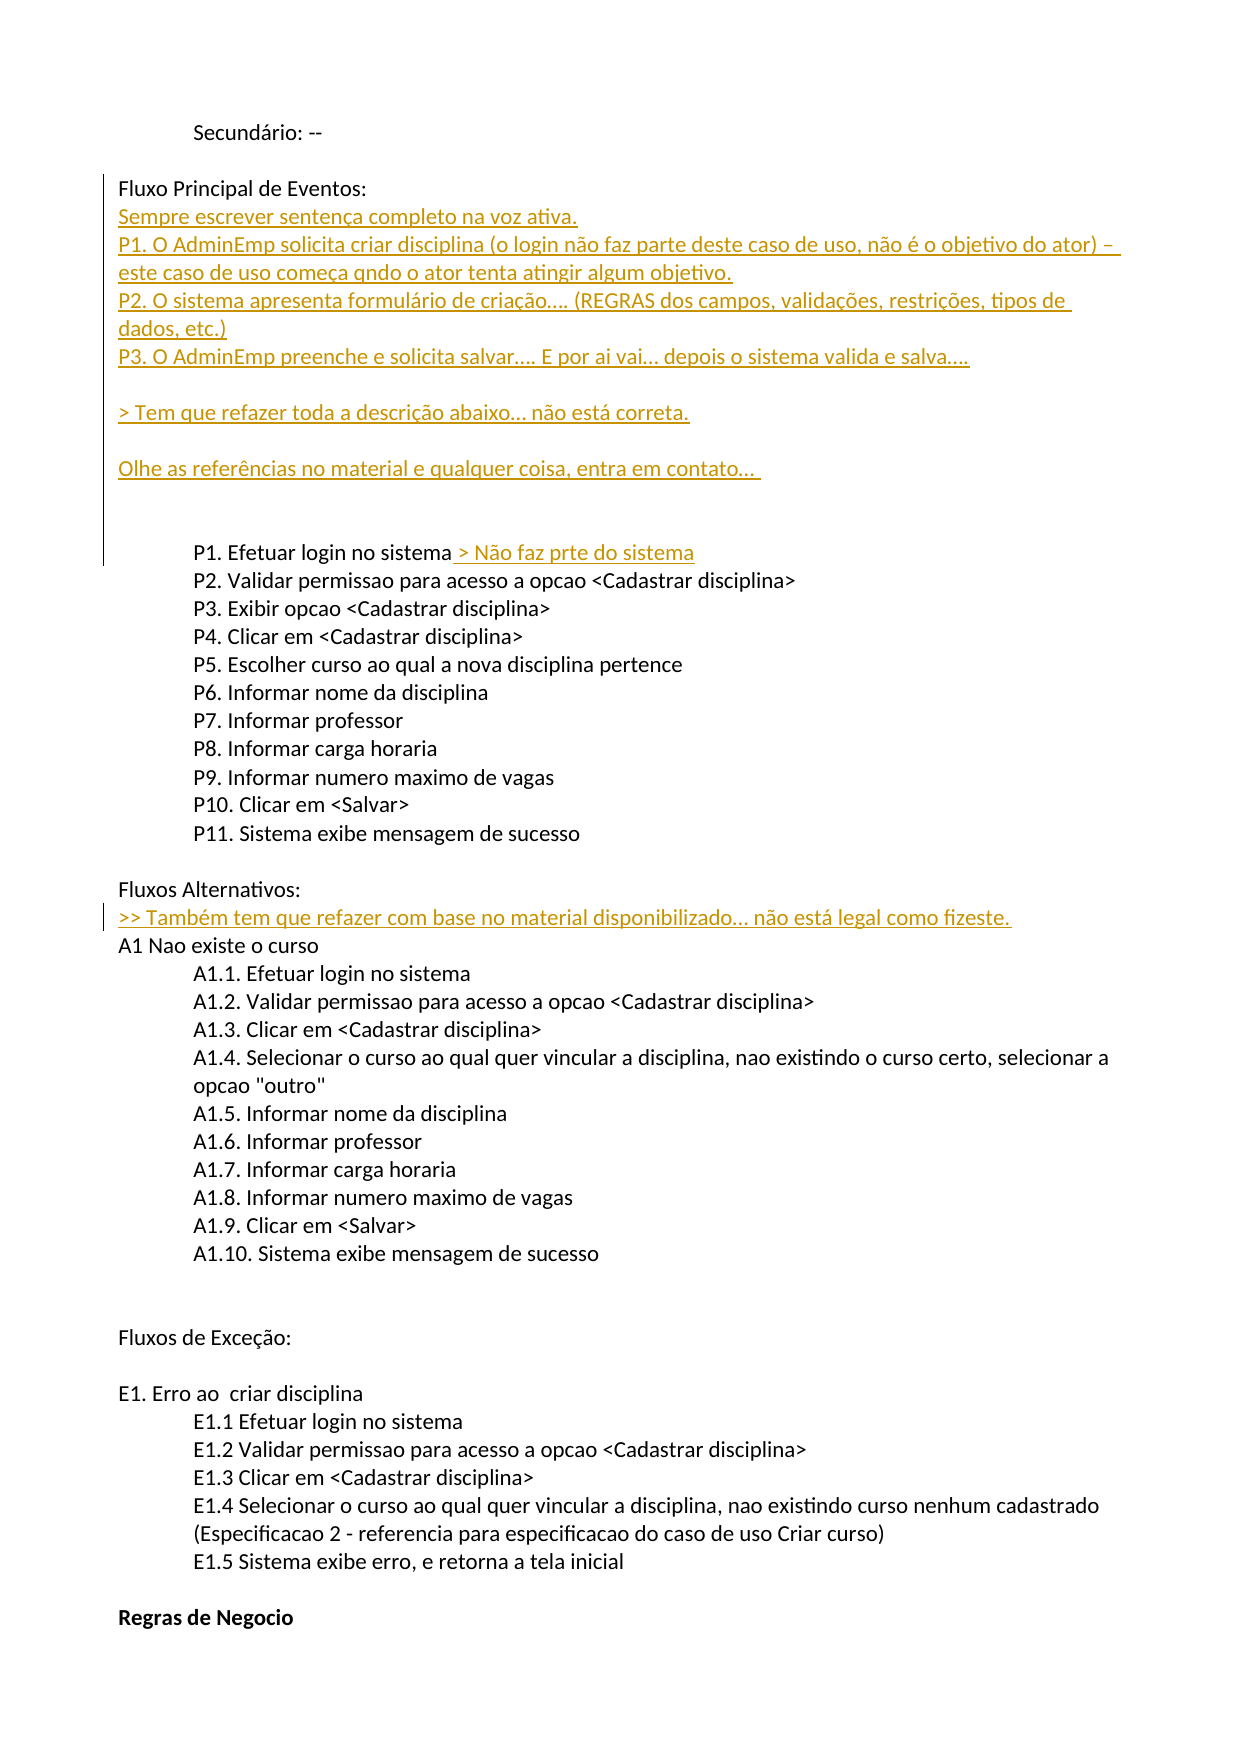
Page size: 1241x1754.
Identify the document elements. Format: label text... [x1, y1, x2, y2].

text A1.2. Validar permissao para acesso a opcao <Cadastrar disciplina> [193, 987, 1122, 1015]
text E1.1 Efetuar login no sistema [193, 1407, 1122, 1435]
text P4. Clicar em <Cadastrar disciplina> [193, 622, 1122, 651]
text P10. Clicar em <Salvar> [193, 791, 1122, 819]
text A1 Nao existe o curso [118, 931, 1122, 959]
text Regras de Negocio [118, 1603, 1122, 1631]
text > Tem que refazer toda a descrição abaixo… não está correta. [118, 398, 1122, 426]
text P6. Informar nome da disciplina [193, 678, 1122, 707]
text P8. Informar carga horaria [193, 734, 1122, 763]
text P11. Sistema exibe mensagem de sucesso [193, 819, 1122, 847]
text >> Também tem que refazer com base no material disponibilizado… não está legal como fizeste. [118, 903, 1122, 931]
text E1.4 Selecionar o curso ao qual quer vincular a disciplina, nao existindo curso nenhum cadastrado (Especificacao 2 - referencia para especificacao do caso de uso Criar curso) [193, 1491, 1122, 1547]
text A1.8. Informar numero maximo de vagas [193, 1183, 1122, 1211]
text P3. Exibir opcao <Cadastrar disciplina> [193, 594, 1122, 622]
text A1.6. Informar professor [193, 1127, 1122, 1155]
text P1. Efetuar login no sistema > Não faz prte do sistema [193, 538, 1122, 566]
text A1.3. Clicar em <Cadastrar disciplina> [193, 1015, 1122, 1043]
text A1.1. Efetuar login no sistema [193, 959, 1122, 987]
text A1.10. Sistema exibe mensagem de sucesso [193, 1239, 1122, 1267]
text E1.5 Sistema exibe erro, e retorna a tela inicial [193, 1547, 1122, 1575]
text P3. O AdminEmp preenche e solicita salvar…. E por ai vai… depois o sistema valida e salva…. [118, 342, 1122, 370]
text Fluxo Principal de Eventos: [118, 174, 1122, 202]
text Fluxos de Exceção: [118, 1323, 1122, 1351]
text E1.2 Validar permissao para acesso a opcao <Cadastrar disciplina> [193, 1435, 1122, 1463]
text P5. Escolher curso ao qual a nova disciplina pertence [193, 651, 1122, 678]
text A1.5. Informar nome da disciplina [193, 1099, 1122, 1127]
text P2. O sistema apresenta formulário de criação…. (REGRAS dos campos, validações, restrições, tipos de dados, etc.) [118, 286, 1122, 342]
text A1.7. Informar carga horaria [193, 1155, 1122, 1183]
text Secundário: -- [193, 118, 1122, 146]
text E1.3 Clicar em <Cadastrar disciplina> [193, 1463, 1122, 1491]
text A1.9. Clicar em <Salvar> [193, 1211, 1122, 1239]
text P2. Validar permissao para acesso a opcao <Cadastrar disciplina> [193, 566, 1122, 594]
text P9. Informar numero maximo de vagas [193, 763, 1122, 791]
text P7. Informar professor [193, 707, 1122, 734]
text E1. Erro ao criar disciplina [118, 1379, 1122, 1407]
text A1.4. Selecionar o curso ao qual quer vincular a disciplina, nao existindo o curso certo, selecionar a opcao "outro" [193, 1043, 1122, 1099]
text Sempre escrever sentença completo na voz ativa. [118, 202, 1122, 230]
text P1. O AdminEmp solicita criar disciplina (o login não faz parte deste caso de uso, não é o objetivo do ator) – este caso de uso começa qndo o ator tenta atingir algum objetivo. [118, 230, 1122, 286]
text Olhe as referências no material e qualquer coisa, entra em contato… [118, 454, 1122, 482]
text Fluxos Alternativos: [118, 875, 1122, 903]
